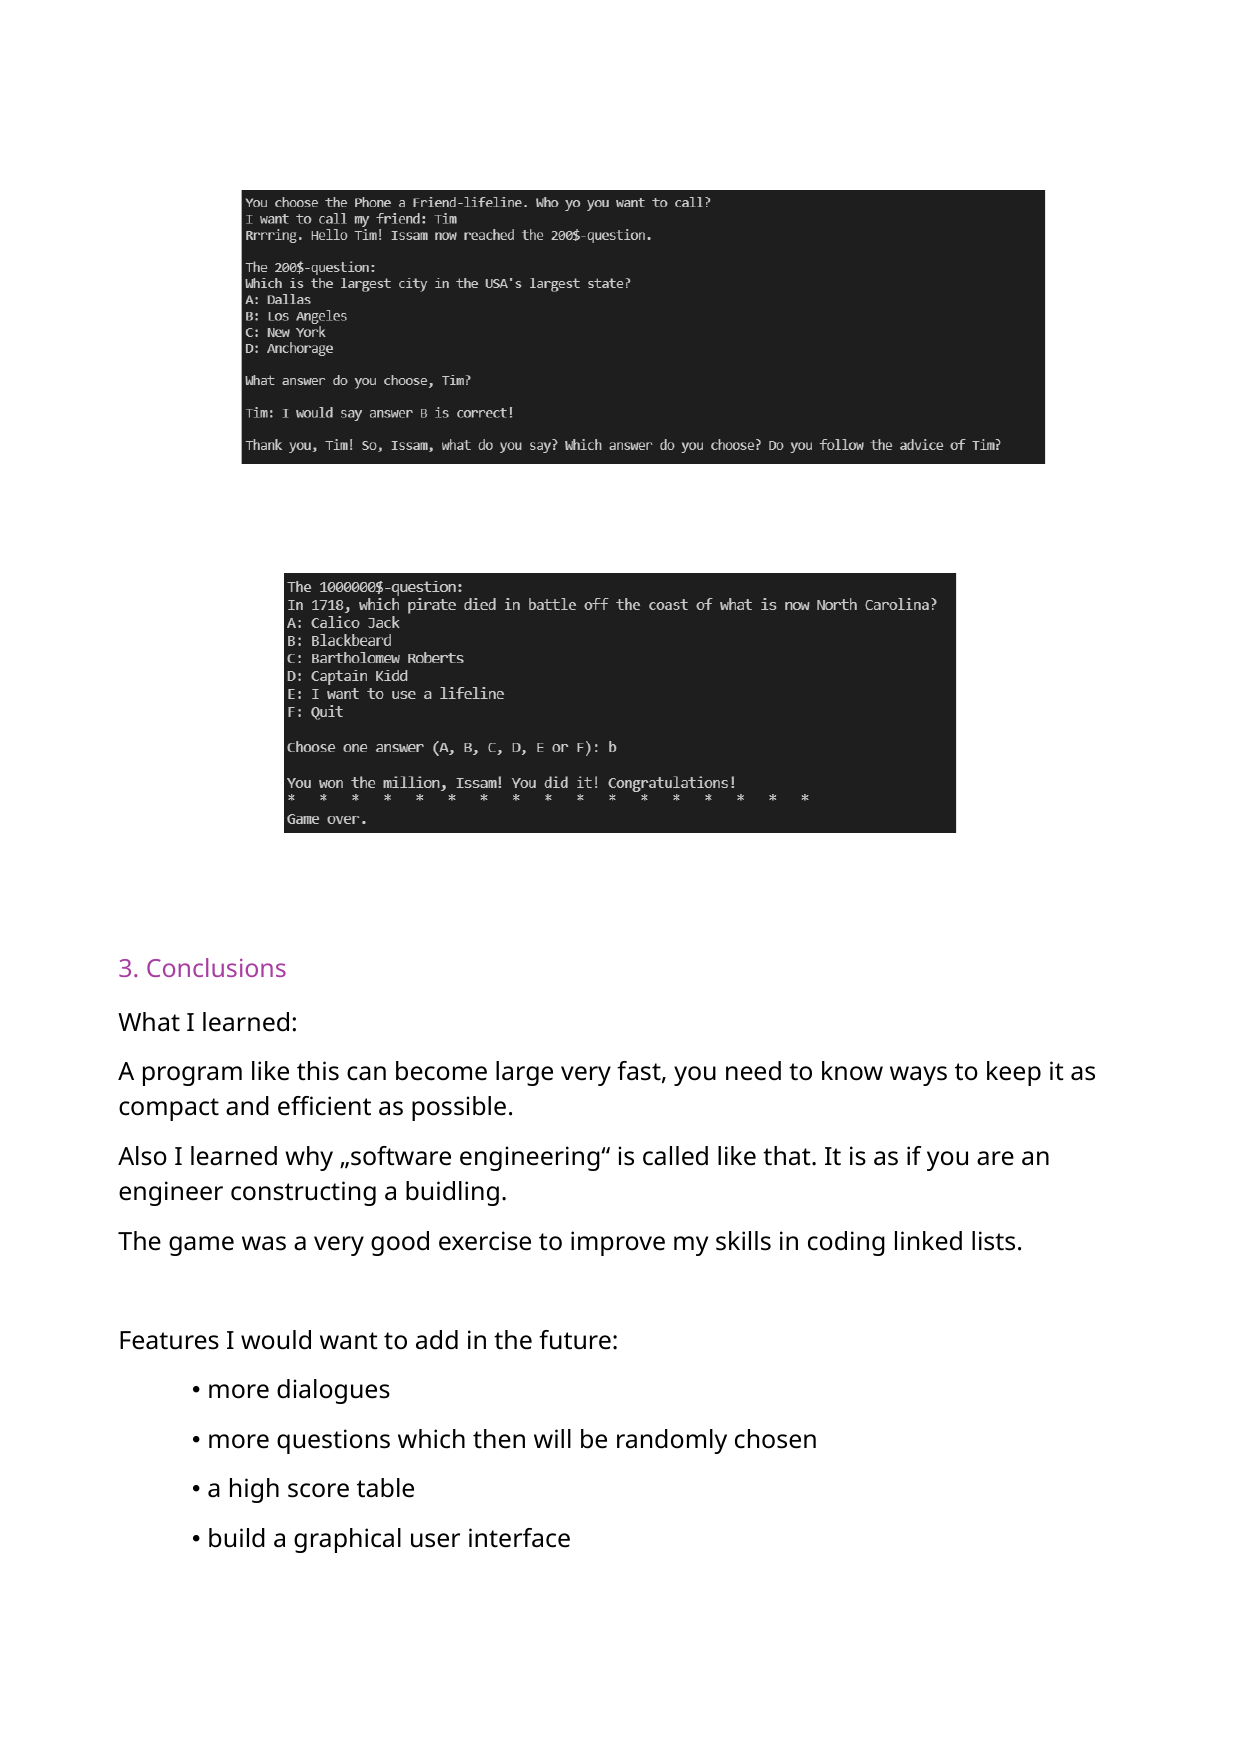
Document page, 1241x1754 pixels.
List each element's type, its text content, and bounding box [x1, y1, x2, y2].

picture [284, 573, 957, 833]
text Also I learned why „software engineering“ is called like that. It is as if you are an engineer constructing a buidling. [118, 1138, 1122, 1208]
list a high score table [118, 1470, 1122, 1505]
text Features I would want to add in the future: [118, 1321, 1122, 1356]
text What I learned: [118, 1003, 1122, 1038]
text A program like this can become large very fast, you need to know ways to keep it as compact and efficient as possible. [118, 1053, 1122, 1123]
subtitle 3. Conclusions [118, 950, 1122, 984]
text The game was a very good exercise to improve my skills in coding linked lists. [118, 1222, 1122, 1257]
picture [241, 190, 1046, 464]
list more questions which then will be randomly chosen [118, 1421, 1122, 1456]
list build a graphical user interface [118, 1520, 1122, 1555]
list more dialogues [118, 1371, 1122, 1406]
